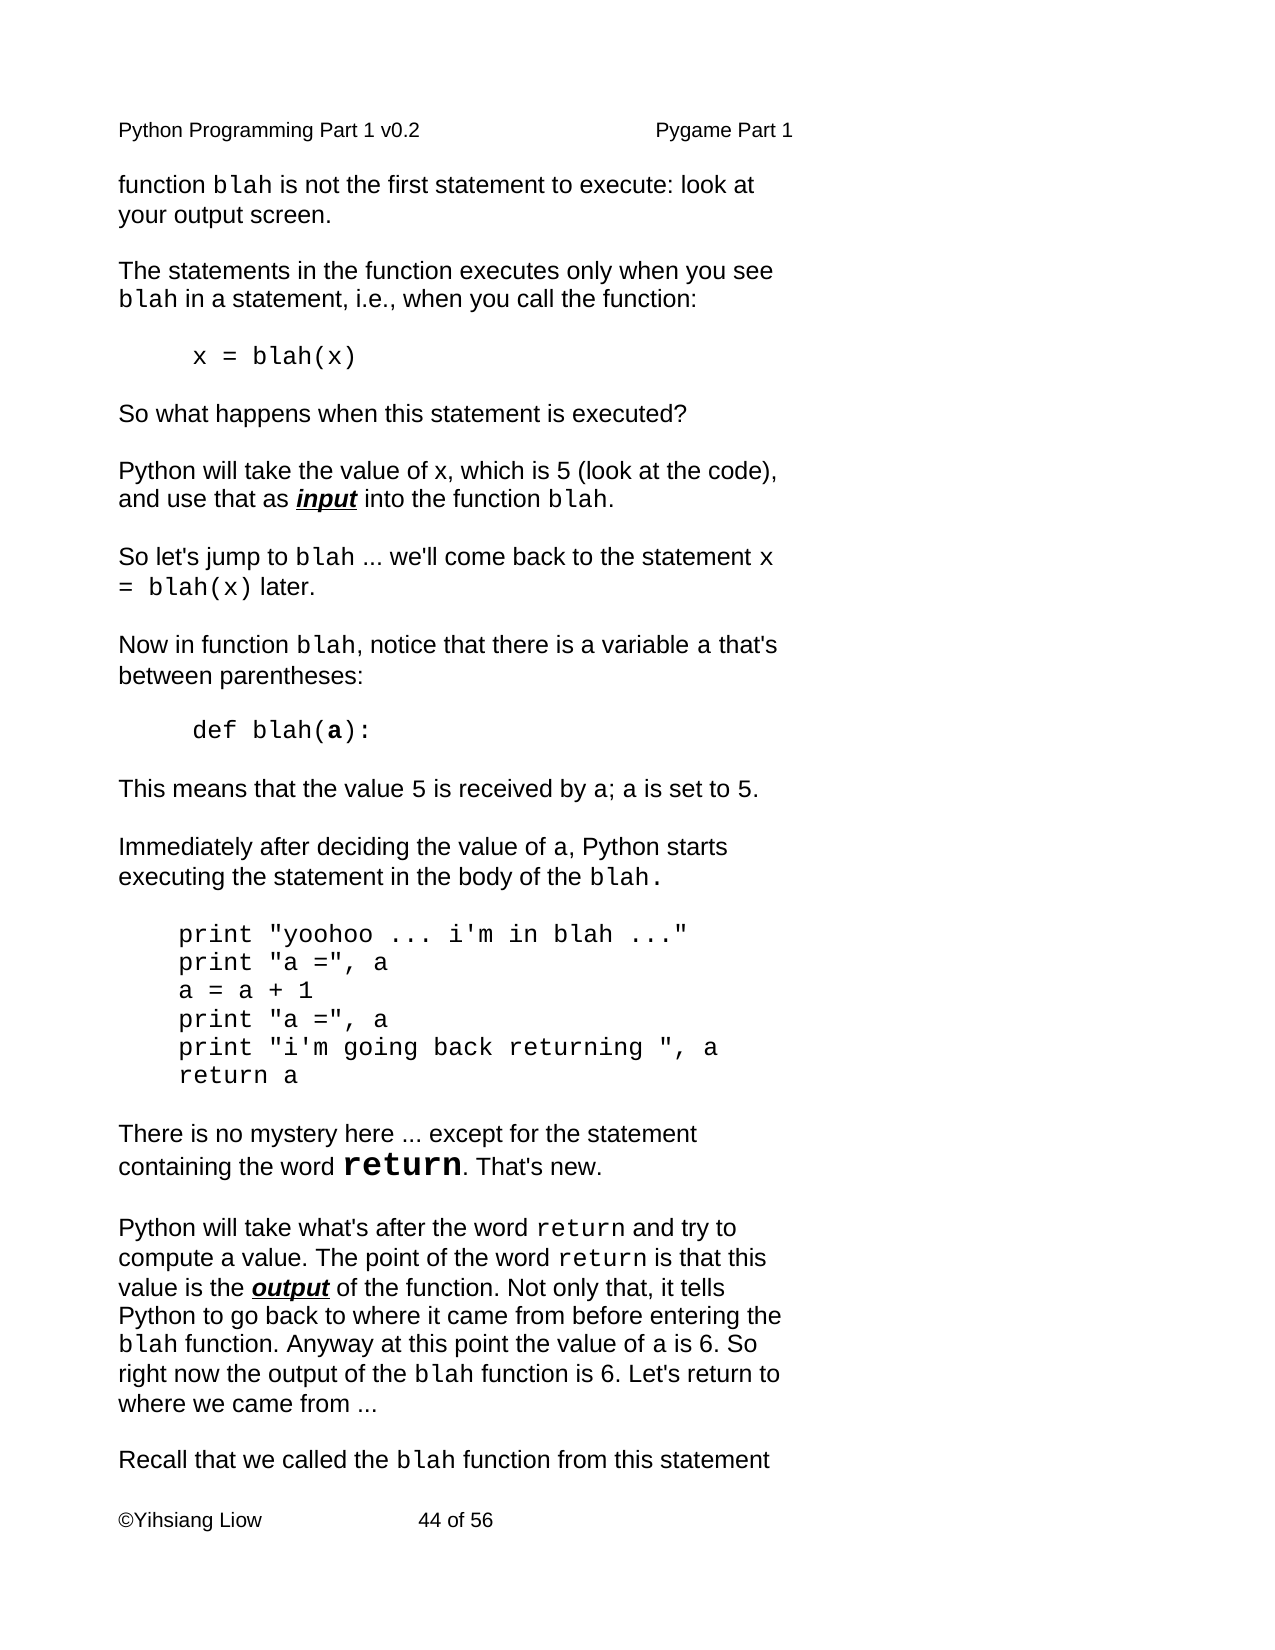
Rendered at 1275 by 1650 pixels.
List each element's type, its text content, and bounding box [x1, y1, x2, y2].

text Python will take the value of x, which is 5 (look at the code), and use that as input into the function blah. [118, 456, 793, 514]
text return a [118, 1063, 793, 1091]
text def blah(a): [118, 718, 793, 746]
text function blah is not the first statement to execute: look at your output screen. [118, 171, 793, 229]
text Python will take what's after the word return and try to compute a value. The point of the word return is that this value is the output of the function. Not only that, it tells Python to go back to where it came from before entering the blah function. Anyway at this point the value of a is 6. So right now the output of the blah function is 6. Let's return to where we came from ... [118, 1214, 793, 1418]
text Now in function blah, notice that there is a variable a that's between parentheses: [118, 631, 793, 689]
text x = blah(x) [118, 343, 793, 372]
text There is no mystery here ... except for the statement containing the word return. That's new. [118, 1120, 793, 1185]
text This means that the value 5 is received by a; a is set to 5. [118, 774, 793, 804]
text print "a =", a [118, 950, 793, 978]
text The statements in the function executes only when you see blah in a statement, i.e., when you call the function: [118, 257, 793, 315]
text print "yoohoo ... i'm in blah ..." [118, 921, 793, 950]
text print "a =", a [118, 1006, 793, 1035]
text print "i'm going back returning ", a [118, 1035, 793, 1063]
text So let's jump to blah ... we'll come back to the statement x = blah(x) later. [118, 543, 793, 603]
text So what happens when this statement is executed? [118, 400, 793, 428]
text Recall that we called the blah function from this statement [118, 1446, 793, 1476]
text a = a + 1 [118, 978, 793, 1006]
text Immediately after deciding the value of a, Python starts executing the statement in the body of the blah. [118, 833, 793, 893]
